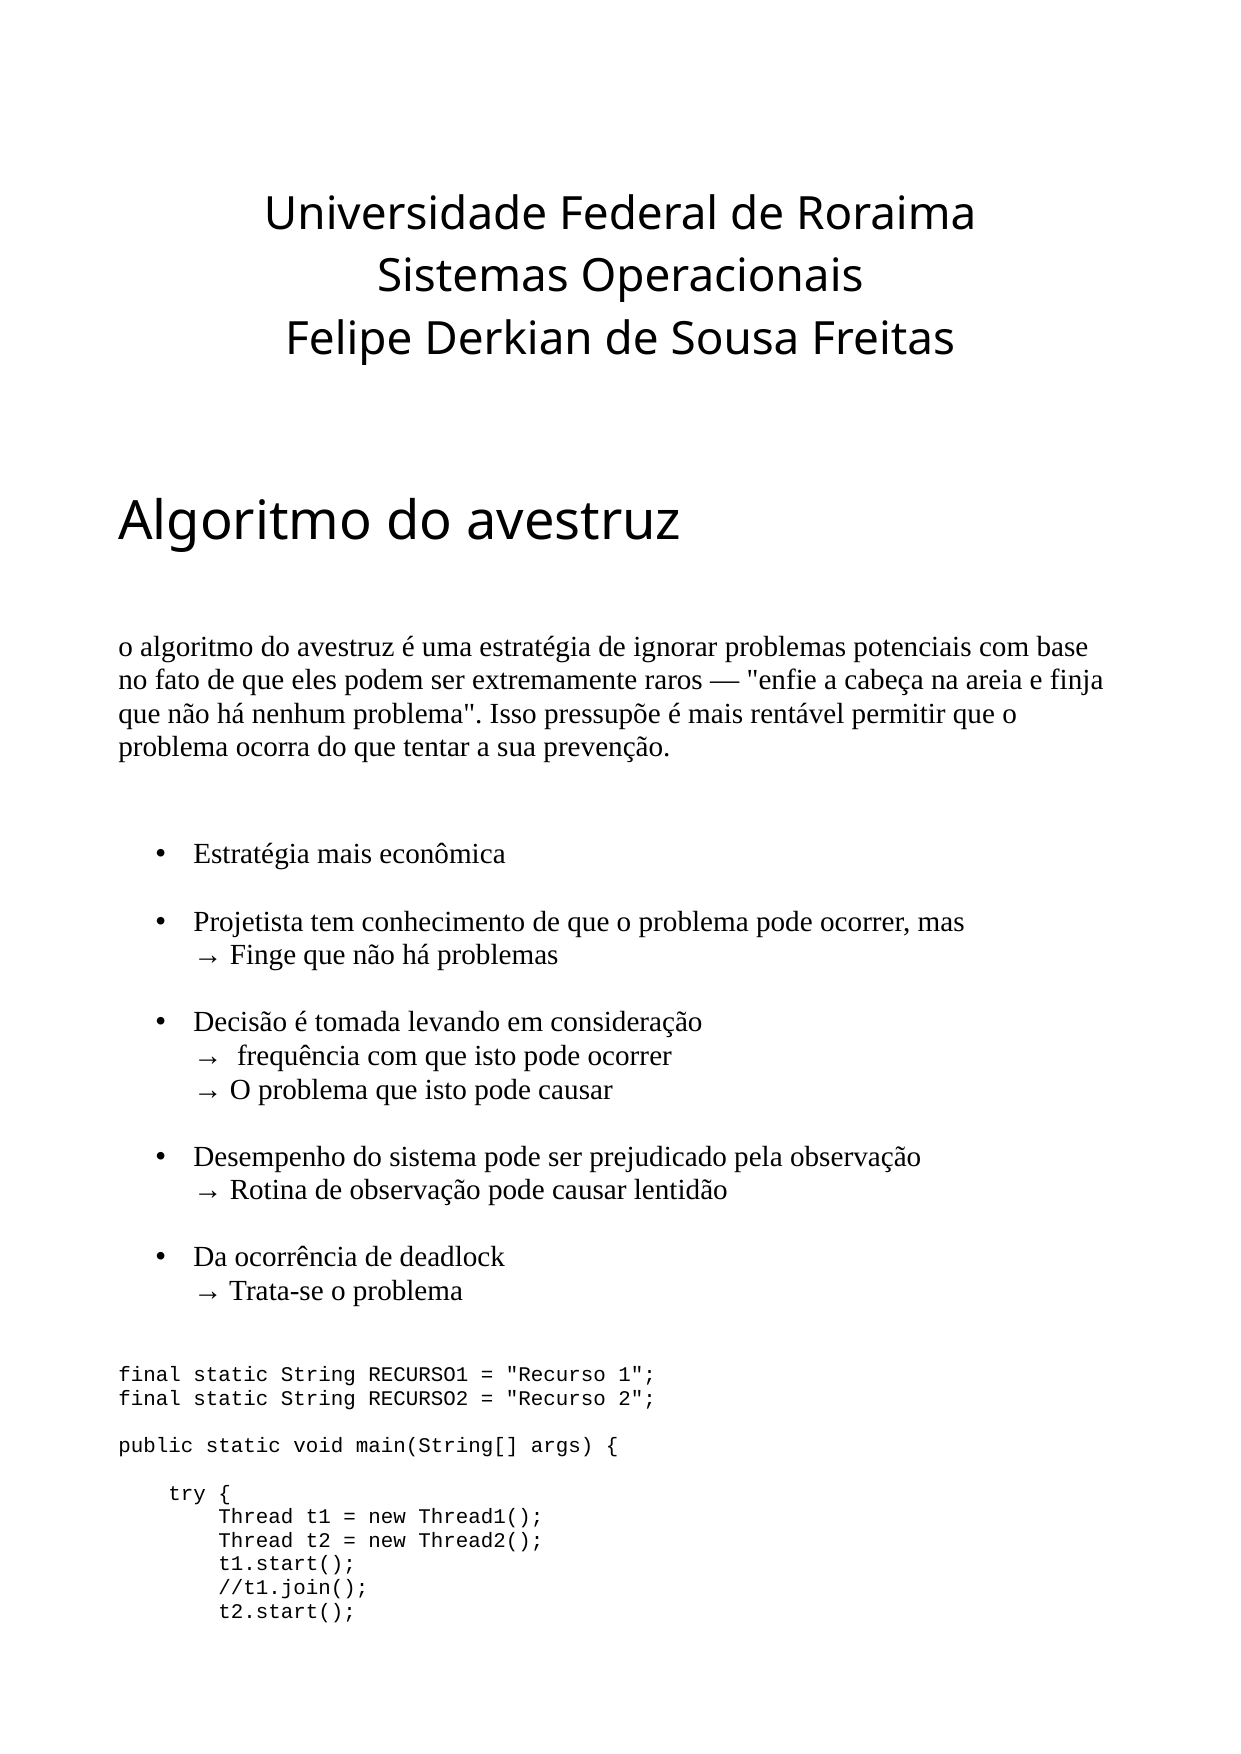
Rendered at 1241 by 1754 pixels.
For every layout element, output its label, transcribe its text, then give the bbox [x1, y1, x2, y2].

text try { [118, 1482, 1122, 1506]
text Universidade Federal de Roraima [118, 181, 1122, 243]
list → Finge que não há problemas [156, 937, 1122, 971]
list Da ocorrência de deadlock [156, 1239, 1122, 1273]
text Felipe Derkian de Sousa Freitas [118, 305, 1122, 368]
text final static String RECURSO1 = "Recurso 1"; [118, 1364, 1122, 1388]
list Desempenho do sistema pode ser prejudicado pela observação [156, 1139, 1122, 1172]
text final static String RECURSO2 = "Recurso 2"; [118, 1388, 1122, 1412]
list → frequência com que isto pode ocorrer [156, 1038, 1122, 1072]
list Projetista tem conhecimento de que o problema pode ocorrer, mas [156, 904, 1122, 937]
text t2.start(); [118, 1601, 1122, 1624]
list → Trata-se o problema [156, 1273, 1122, 1307]
text o algoritmo do avestruz é uma estratégia de ignorar problemas potenciais com base no fato de que eles podem ser extremamente raros — "enfie a cabeça na areia e finja que não há nenhum problema". Isso pressupõe é mais rentável permitir que o problema ocorra do que tentar a sua prevenção. [118, 629, 1122, 763]
text Sistemas Operacionais [118, 243, 1122, 305]
text t1.start(); [118, 1553, 1122, 1577]
text Thread t2 = new Thread2(); [118, 1530, 1122, 1553]
list → O problema que isto pode causar [156, 1072, 1122, 1105]
text public static void main(String[] args) { [118, 1435, 1122, 1459]
list Estratégia mais econômica [156, 837, 1122, 870]
list → Rotina de observação pode causar lentidão [156, 1172, 1122, 1206]
text //t1.join(); [118, 1577, 1122, 1601]
text Algoritmo do avestruz [118, 481, 1122, 555]
list Decisão é tomada levando em consideração [156, 1004, 1122, 1038]
text Thread t1 = new Thread1(); [118, 1506, 1122, 1530]
